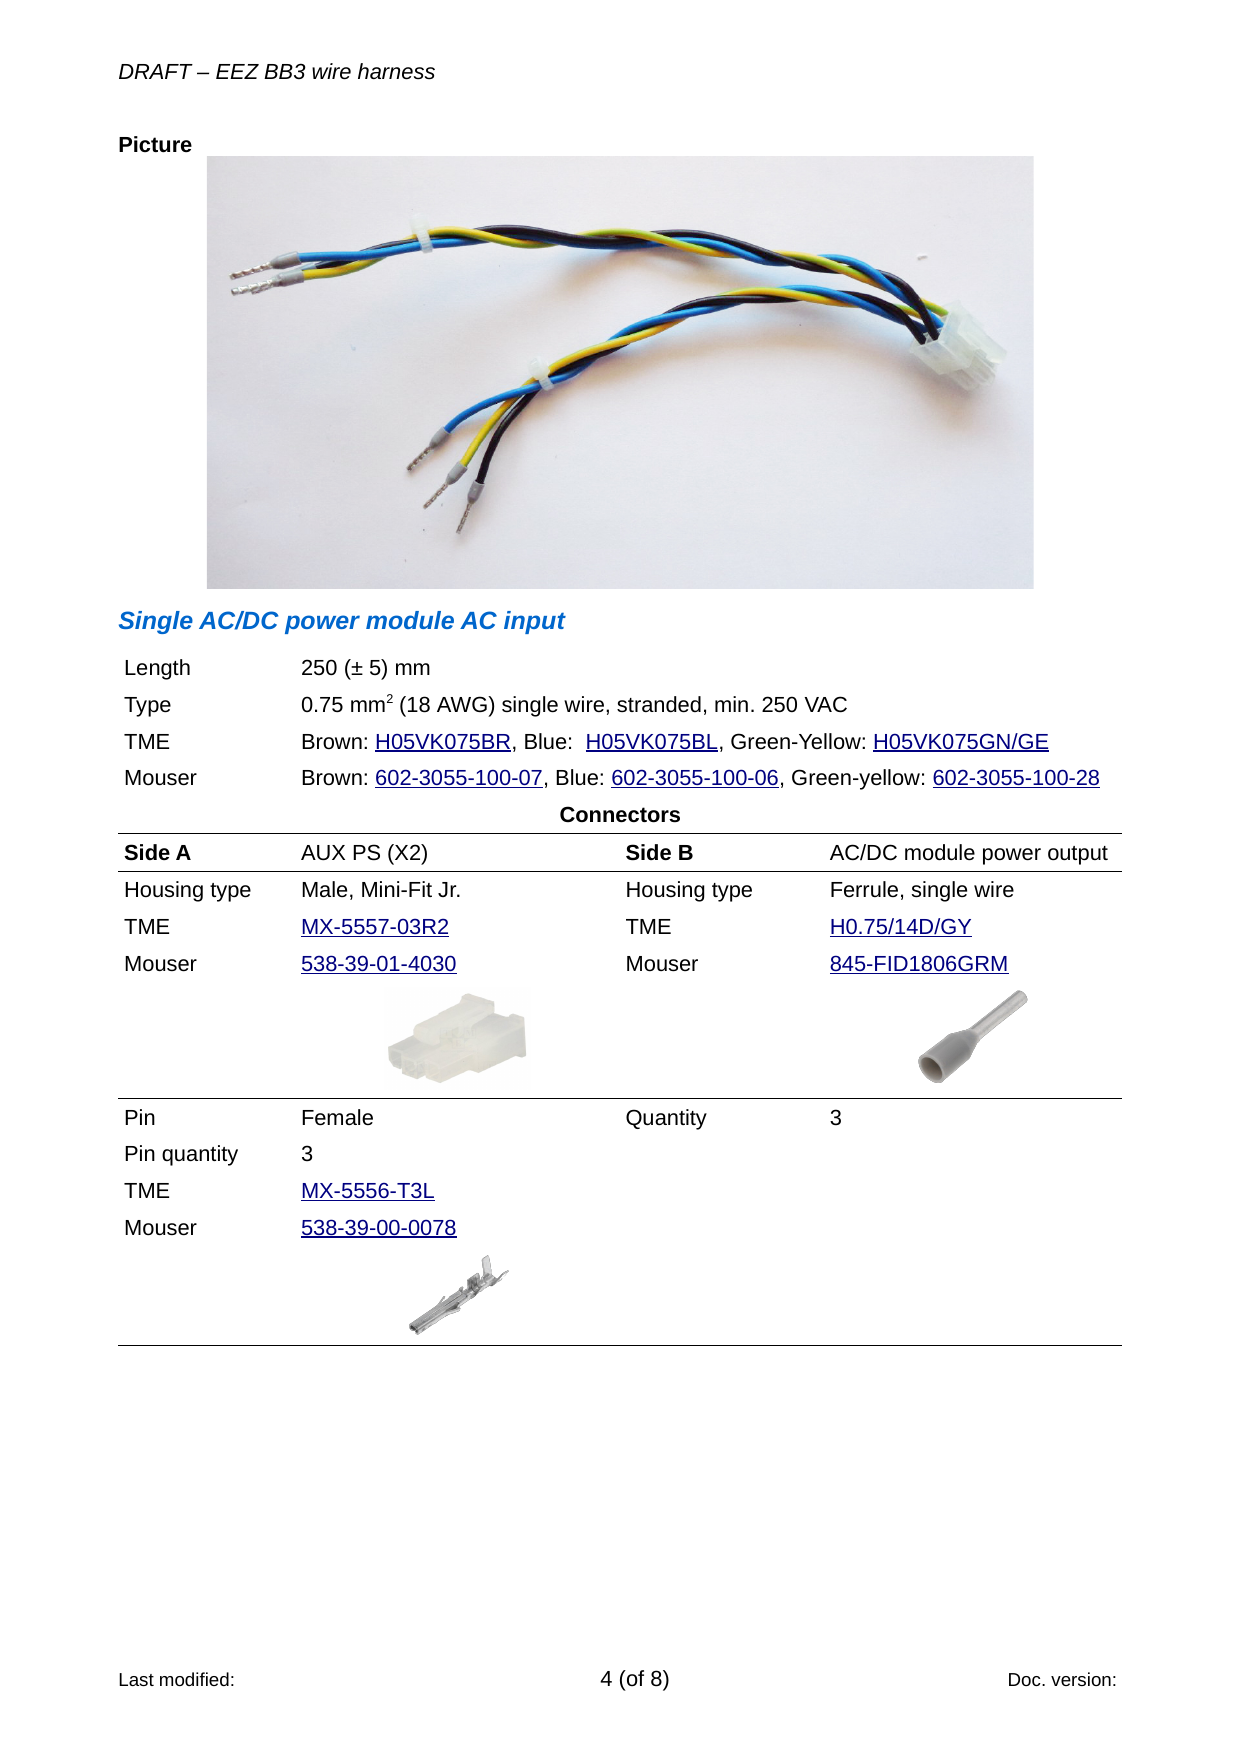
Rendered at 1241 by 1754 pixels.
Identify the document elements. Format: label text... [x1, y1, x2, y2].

picture [383, 987, 532, 1090]
table_cell [118, 1246, 295, 1344]
table_header Length [118, 650, 295, 686]
table_cell Male, Mini-Fit Jr. [295, 872, 620, 908]
table_cell MX-5557-03R2 [295, 908, 620, 945]
table_cell Brown: H05VK075BR, Blue: H05VK075BL, Green-Yellow: H05VK075GN/GE [295, 723, 1122, 759]
table_header [620, 650, 824, 686]
table_cell Mouser [118, 760, 295, 796]
picture [206, 156, 1034, 589]
table_cell [620, 1172, 824, 1209]
table_cell Brown: 602-3055-100-07, Blue: 602-3055-100-06, Green-yellow: 602-3055-100-28 [295, 760, 1122, 796]
table_cell TME [620, 908, 824, 945]
table_cell [824, 1136, 1122, 1172]
table_cell MX-5556-T3L [295, 1172, 620, 1209]
table_cell [118, 982, 295, 1098]
table_cell [620, 982, 824, 1098]
table_cell TME [118, 908, 295, 945]
subtitle Single AC/DC power module AC input [118, 183, 1122, 635]
table_cell [295, 982, 620, 1098]
table_cell TME [118, 723, 295, 759]
table_cell 538-39-00-0078 [295, 1209, 620, 1246]
table_cell H0.75/14D/GY [824, 908, 1122, 945]
table_cell [824, 1246, 1122, 1344]
table_cell Side B [620, 834, 824, 871]
table_cell 845-FID1806GRM [824, 945, 1122, 982]
table_cell [620, 1246, 824, 1344]
table_cell [620, 1209, 824, 1246]
table_cell Housing type [620, 872, 824, 908]
table_cell Mouser [118, 1209, 295, 1246]
table_cell Side A [118, 834, 295, 871]
table_cell Ferrule, single wire [824, 872, 1122, 908]
table_cell Female [295, 1099, 620, 1136]
table_cell [824, 1209, 1122, 1246]
table_cell 0.75 mm2 (18 AWG) single wire, stranded, min. 250 VAC [295, 686, 1122, 723]
table_header 250 (± 5) mm [295, 650, 620, 686]
table_cell AUX PS (X2) [295, 834, 620, 871]
table_cell Mouser [620, 945, 824, 982]
table_cell 3 [295, 1136, 620, 1172]
table_cell [620, 1136, 824, 1172]
table_cell [824, 982, 1122, 1098]
table_cell 3 [824, 1099, 1122, 1136]
table_cell Housing type [118, 872, 295, 908]
table_cell Quantity [620, 1099, 824, 1136]
table_cell 538-39-01-4030 [295, 945, 620, 982]
table_header [824, 650, 1122, 686]
text Picture [118, 131, 1122, 157]
table_cell Pin quantity [118, 1136, 295, 1172]
picture [915, 987, 1031, 1085]
table_cell [824, 1172, 1122, 1209]
picture [398, 1251, 517, 1336]
table_cell Type [118, 686, 295, 723]
table_cell Mouser [118, 945, 295, 982]
table_cell Pin [118, 1099, 295, 1136]
table_cell AC/DC module power output [824, 834, 1122, 871]
table_cell Connectors [118, 796, 1122, 833]
table_cell TME [118, 1172, 295, 1209]
table_cell [295, 1246, 620, 1344]
